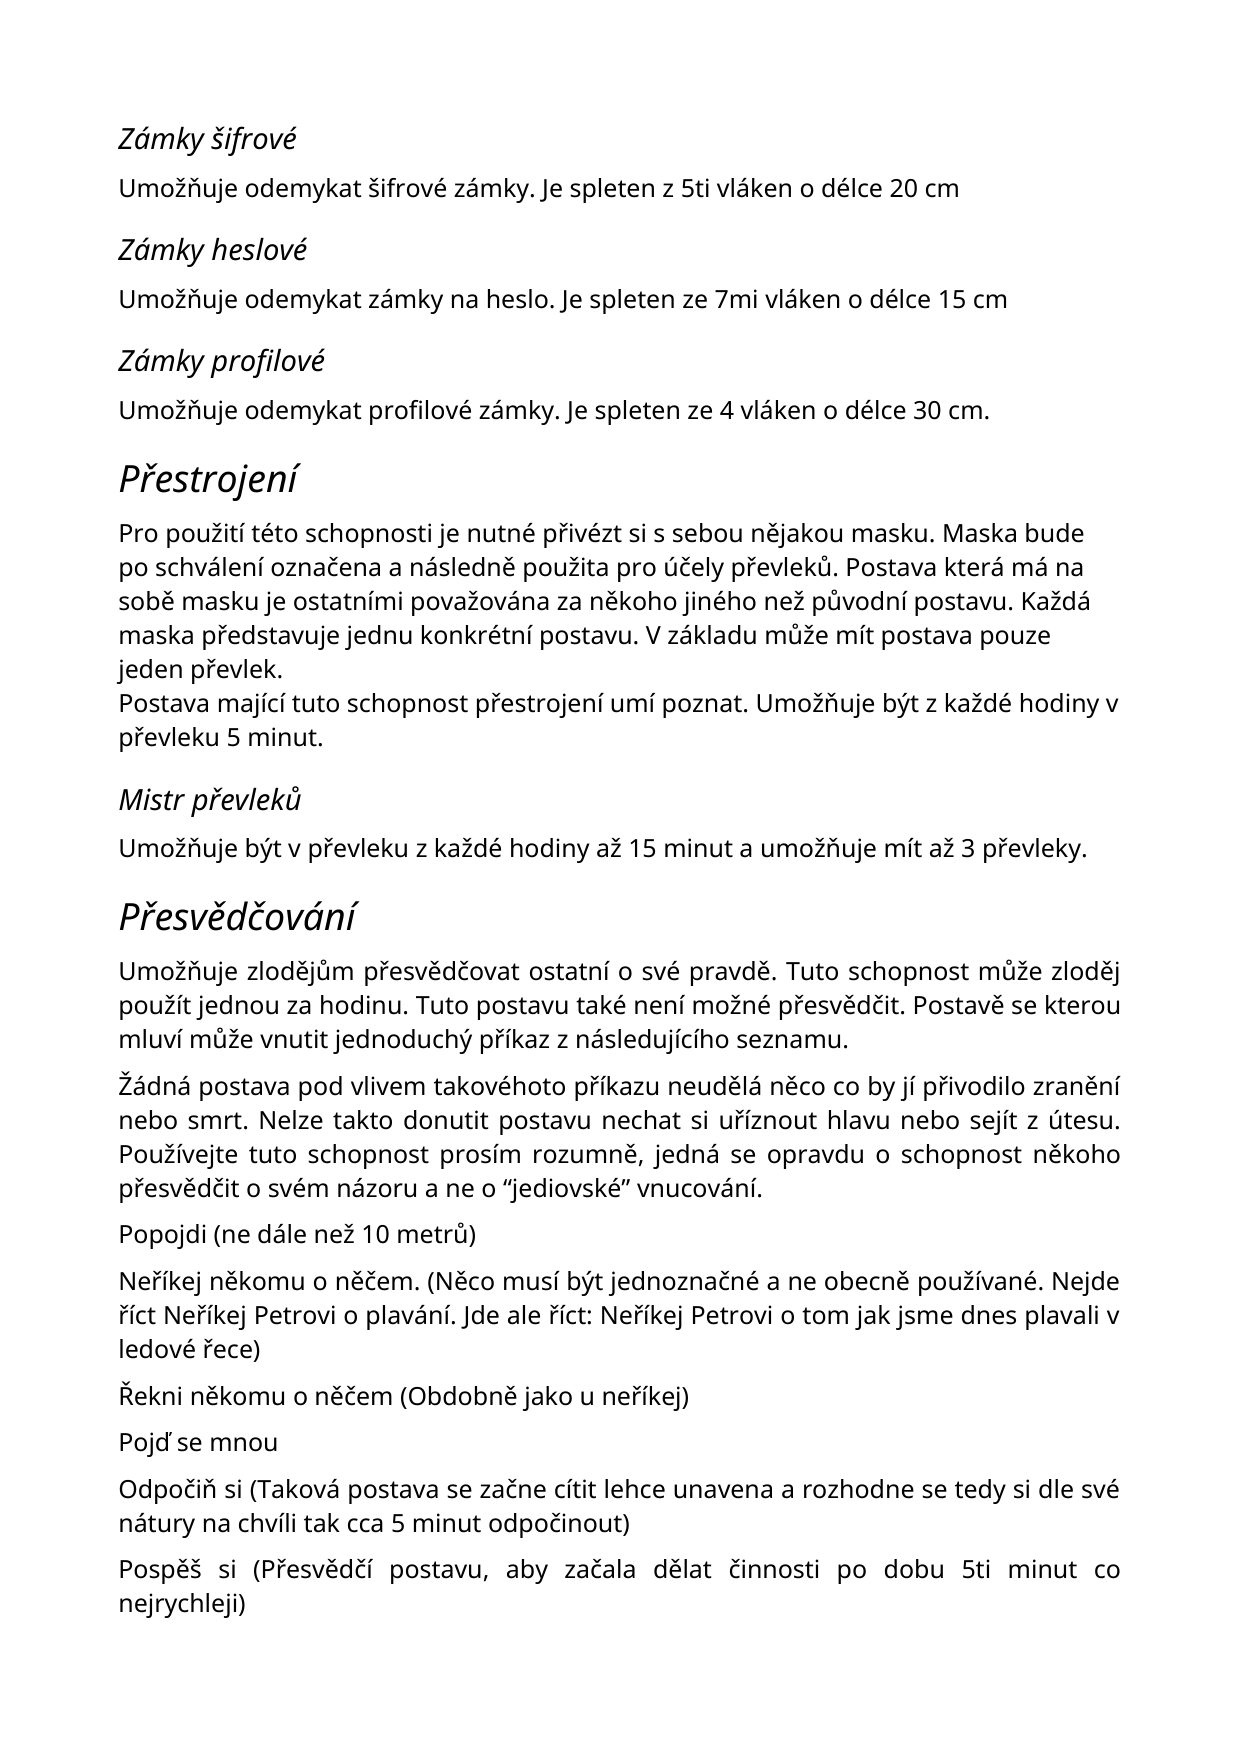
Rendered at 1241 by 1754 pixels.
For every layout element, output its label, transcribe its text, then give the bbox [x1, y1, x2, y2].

text Pro použití této schopnosti je nutné přivézt si s sebou nějakou masku. Maska bude po schválení označena a následně použita pro účely převleků. Postava která má na sobě masku je ostatními považována za někoho jiného než původní postavu. Každá maska představuje jednu konkrétní postavu. V základu může mít postava pouze jeden převlek. [118, 515, 1122, 686]
text Neříkej někomu o něčem. (Něco musí být jednoznačné a ne obecně používané. Nejde říct Neříkej Petrovi o plavání. Jde ale říct: Neříkej Petrovi o tom jak jsme dnes plavali v ledové řece) [118, 1264, 1122, 1366]
text Umožňuje být v převleku z každé hodiny až 15 minut a umožňuje mít až 3 převleky. [118, 831, 1122, 865]
subtitle Přesvědčování [118, 890, 1122, 941]
text Umožňuje odemykat zámky na heslo. Je spleten ze 7mi vláken o délce 15 cm [118, 282, 1122, 316]
subtitle Přestrojení [118, 452, 1122, 503]
text Umožňuje odemykat profilové zámky. Je spleten ze 4 vláken o délce 30 cm. [118, 393, 1122, 427]
text Umožňuje odemykat šifrové zámky. Je spleten z 5ti vláken o délce 20 cm [118, 170, 1122, 204]
text Pojď se mnou [118, 1425, 1122, 1459]
text Řekni někomu o něčem (Obdobně jako u neříkej) [118, 1378, 1122, 1412]
text Pospěš si (Přesvědčí postavu, aby začala dělat činnosti po dobu 5ti minut co nejrychleji) [118, 1552, 1122, 1620]
subtitle Zámky šifrové [118, 118, 1122, 158]
text Žádná postava pod vlivem takovéhoto příkazu neudělá něco co by jí přivodilo zranění nebo smrt. Nelze takto donutit postavu nechat si uříznout hlavu nebo sejít z útesu. Používejte tuto schopnost prosím rozumně, jedná se opravdu o schopnost někoho přesvědčit o svém názoru a ne o “jediovské” vnucování. [118, 1068, 1122, 1204]
subtitle Zámky heslové [118, 229, 1122, 269]
text Umožňuje zlodějům přesvědčovat ostatní o své pravdě. Tuto schopnost může zloděj použít jednou za hodinu. Tuto postavu také není možné přesvědčit. Postavě se kterou mluví může vnutit jednoduchý příkaz z následujícího seznamu. [118, 954, 1122, 1056]
subtitle Zámky profilové [118, 341, 1122, 380]
text Popojdi (ne dále než 10 metrů) [118, 1217, 1122, 1251]
subtitle Mistr převleků [118, 779, 1122, 818]
text Odpočiň si (Taková postava se začne cítit lehce unavena a rozhodne se tedy si dle své nátury na chvíli tak cca 5 minut odpočinout) [118, 1471, 1122, 1539]
text Postava mající tuto schopnost přestrojení umí poznat. Umožňuje být z každé hodiny v převleku 5 minut. [118, 686, 1122, 754]
